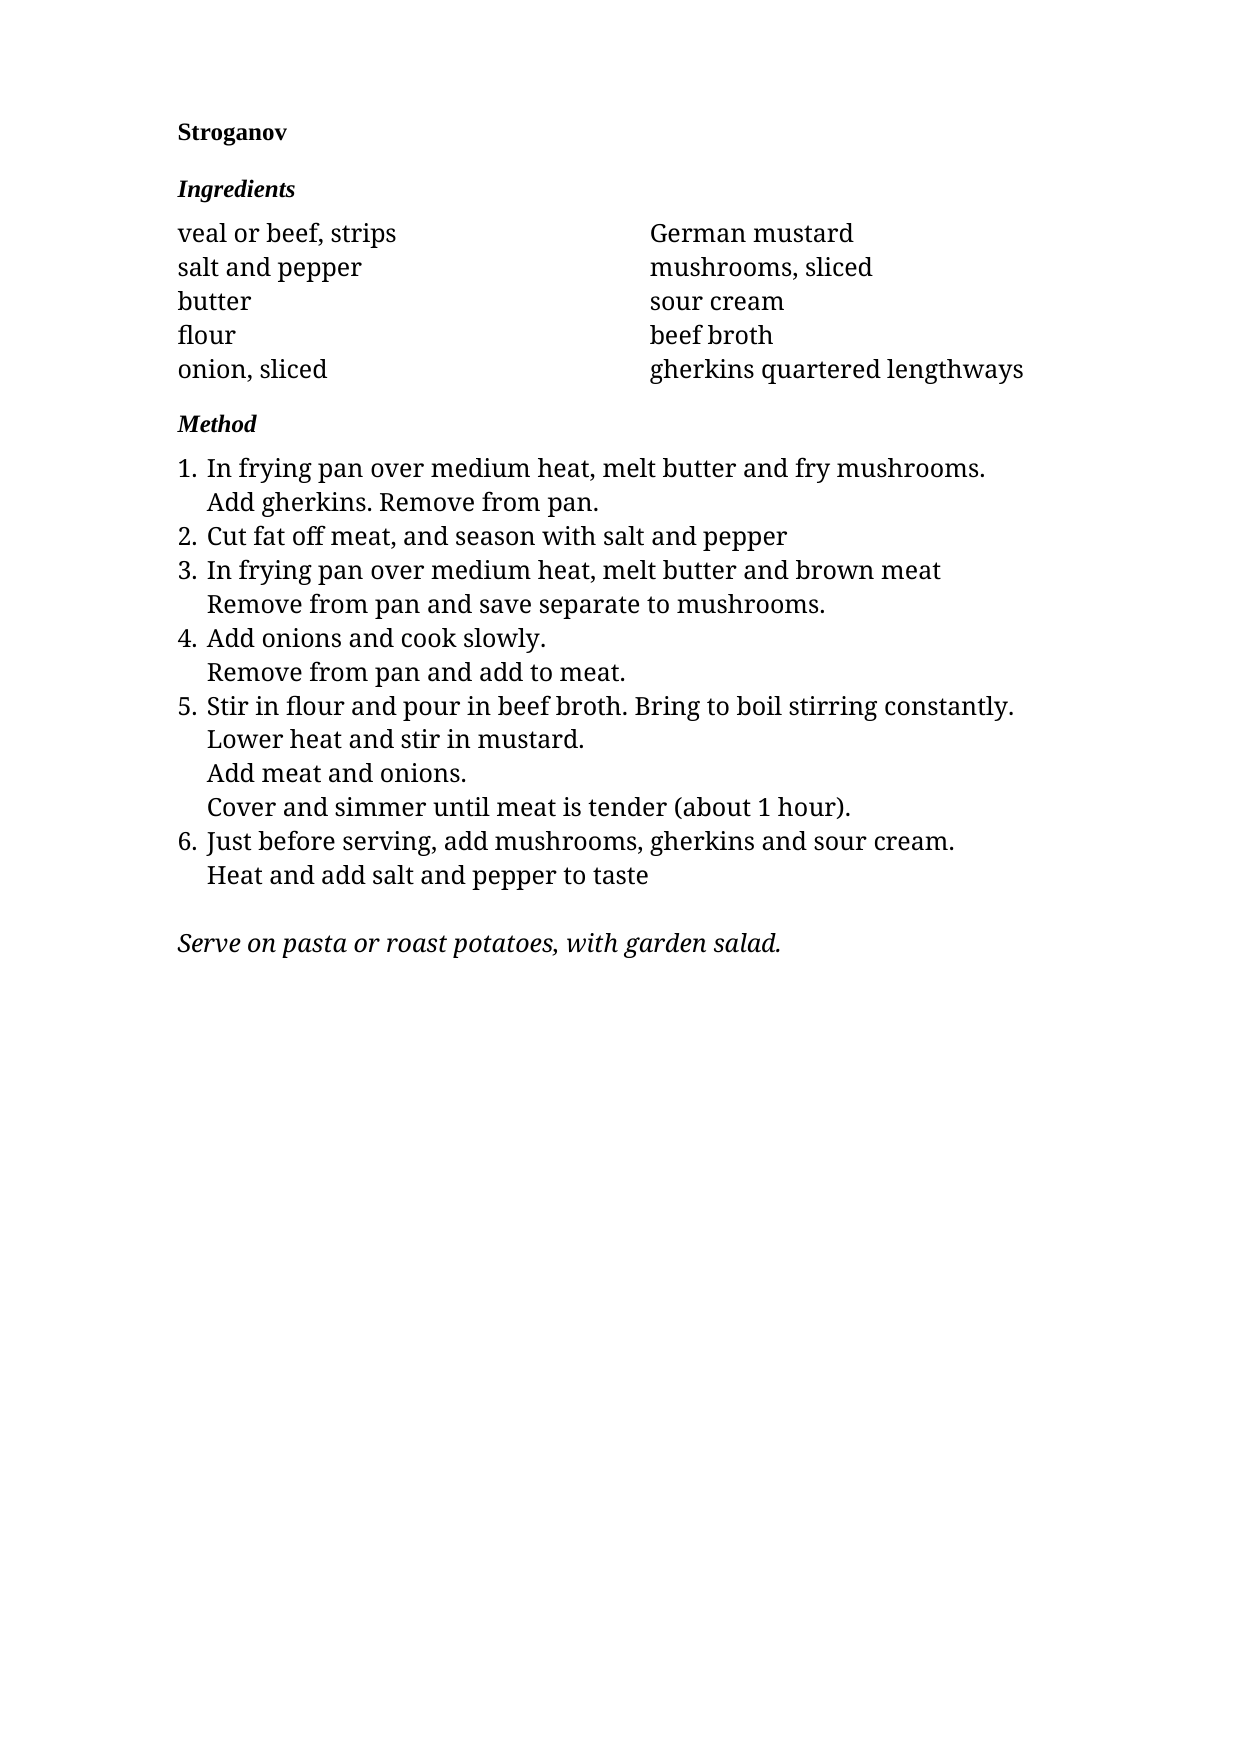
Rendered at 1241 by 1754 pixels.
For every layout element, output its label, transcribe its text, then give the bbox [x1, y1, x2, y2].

text salt and pepper [177, 249, 649, 283]
text German mustard [649, 216, 1122, 249]
list Just before serving, add mushrooms, gherkins and sour cream. Heat and add salt and pepper to taste [177, 824, 1122, 892]
text beef broth [649, 317, 1122, 351]
list Cut fat off meat, and season with salt and pepper [177, 518, 1122, 552]
text sour cream [649, 283, 1122, 317]
list Add onions and cook slowly. Remove from pan and add to meat. [177, 620, 1122, 688]
text onion, sliced [177, 351, 649, 385]
text flour [177, 317, 649, 351]
subtitle Ingredients [177, 175, 1122, 203]
text veal or beef, strips [177, 216, 649, 249]
text gherkins quartered lengthways [649, 351, 1122, 385]
list Stir in flour and pour in beef broth. Bring to boil stirring constantly. Lower heat and stir in mustard. Add meat and onions. Cover and simmer until meat is tender (about 1 hour). [177, 688, 1122, 824]
list In frying pan over medium heat, melt butter and fry mushrooms. Add gherkins. Remove from pan. [177, 451, 1122, 518]
list In frying pan over medium heat, melt butter and brown meat Remove from pan and save separate to mushrooms. [177, 552, 1122, 620]
text Serve on pasta or roast potatoes, with garden salad. [177, 926, 1122, 960]
text butter [177, 283, 649, 317]
text mushrooms, sliced [649, 249, 1122, 283]
subtitle Method [177, 410, 1122, 438]
